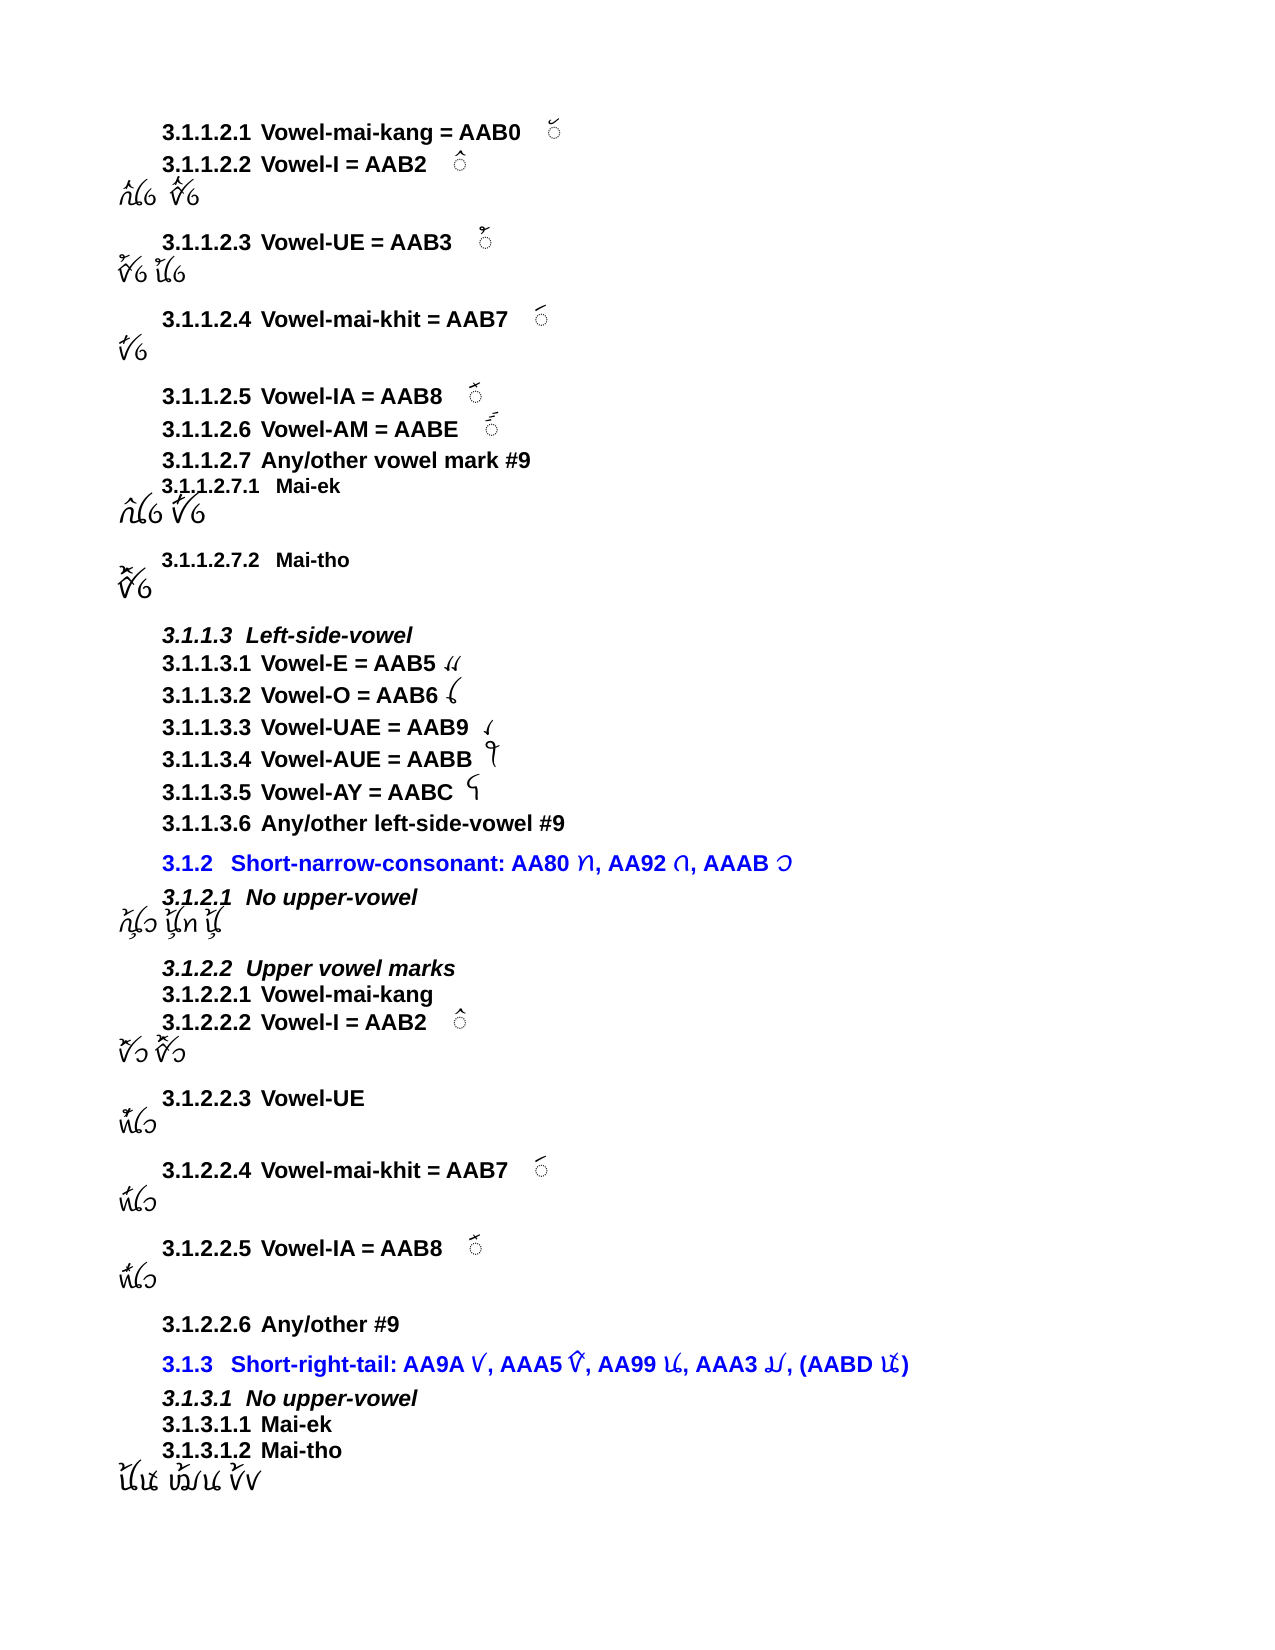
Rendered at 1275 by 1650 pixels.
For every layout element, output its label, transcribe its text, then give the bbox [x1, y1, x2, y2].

subtitle Left-side-vowel [156, 622, 1157, 649]
subtitle Short-right-tail: AA9A ꪚ, AAA5 ꪥ, AA99 ꪙ, AAA3 ꪣ, (AABD ꪽ) [156, 1347, 1157, 1385]
subtitle Vowel-O = AAB6 ꪶ [156, 681, 1157, 713]
subtitle Vowel-UE [156, 1085, 1157, 1112]
text ꪏꪲ꪿ꪉ ꪤꪲ꪿ꪉ [118, 183, 1157, 215]
subtitle Any/other vowel mark #9 [156, 447, 1157, 473]
subtitle No upper-vowel [156, 884, 1157, 910]
subtitle Mai-tho [156, 548, 1157, 572]
subtitle Vowel-mai-khit = AAB7 ꪷ [156, 305, 1157, 337]
subtitle Vowel-I = AAB2 ꪲ [156, 150, 1157, 183]
text ꪡꪷ꪿ꪫ [118, 1189, 1157, 1222]
subtitle Vowel-mai-kang [156, 981, 1157, 1008]
subtitle Vowel-IA = AAB8 ꪸ [156, 383, 1157, 415]
subtitle Vowel-UAE = AAB9 ꪹ [156, 713, 1157, 746]
subtitle Vowel-I = AAB2 ꪲ [156, 1008, 1157, 1040]
subtitle Vowel-AM = AABE ꪾ [156, 415, 1157, 447]
subtitle Vowel-mai-khit = AAB7 ꪷ [156, 1157, 1157, 1189]
subtitle Vowel-AY = AABC ꪼ [156, 778, 1157, 810]
subtitle Mai-ek [156, 473, 1157, 497]
text ꪤꪲ꫁ꪉ [118, 572, 1157, 610]
text ꪤꪳꪉ ꪊꪳꪉ [118, 260, 1157, 293]
subtitle Any/other #9 [156, 1311, 1157, 1338]
subtitle Vowel-mai-kang = AAB0 ꪰ [156, 118, 1157, 150]
subtitle Short-narrow-consonant: AA80 ꪀ, AA92 ꪒ, AAAB ꪫ [156, 846, 1157, 884]
subtitle Vowel-UE = AAB3 ꪳ [156, 228, 1157, 260]
text ꪊ꫁ꪽ ꪢ꫁ꪙ ꪚ꫁ꪚ [118, 1464, 1157, 1502]
subtitle Vowel-IA = AAB8 ꪸ [156, 1234, 1157, 1266]
text ꪡꪸ꪿ꪫ [118, 1266, 1157, 1299]
subtitle Any/other left-side-vowel #9 [156, 810, 1157, 837]
text ꪜꪷ꪿ꪉ [118, 337, 1157, 370]
subtitle Upper vowel marks [156, 955, 1157, 981]
subtitle Mai-tho [156, 1437, 1157, 1464]
text ꪏꪴ꫁ꪫ ꪊꪴ꫁ꪀ ꪊꪴ꫁ [118, 910, 1157, 943]
subtitle Vowel-AUE = AABB ꪻ [156, 746, 1157, 778]
subtitle No upper-vowel [156, 1385, 1157, 1411]
text ꪜꪲ꫁ꪫ ꪤꪲ꫁ꪫ [118, 1040, 1157, 1073]
text ꪏꪲꪉ ꪜꪷ꪿ꪉ [118, 497, 1157, 536]
subtitle Mai-ek [156, 1411, 1157, 1437]
subtitle Vowel-E = AAB5 ꪵ [156, 649, 1157, 681]
text ꪡꪳ꪿ꪫ [118, 1112, 1157, 1144]
